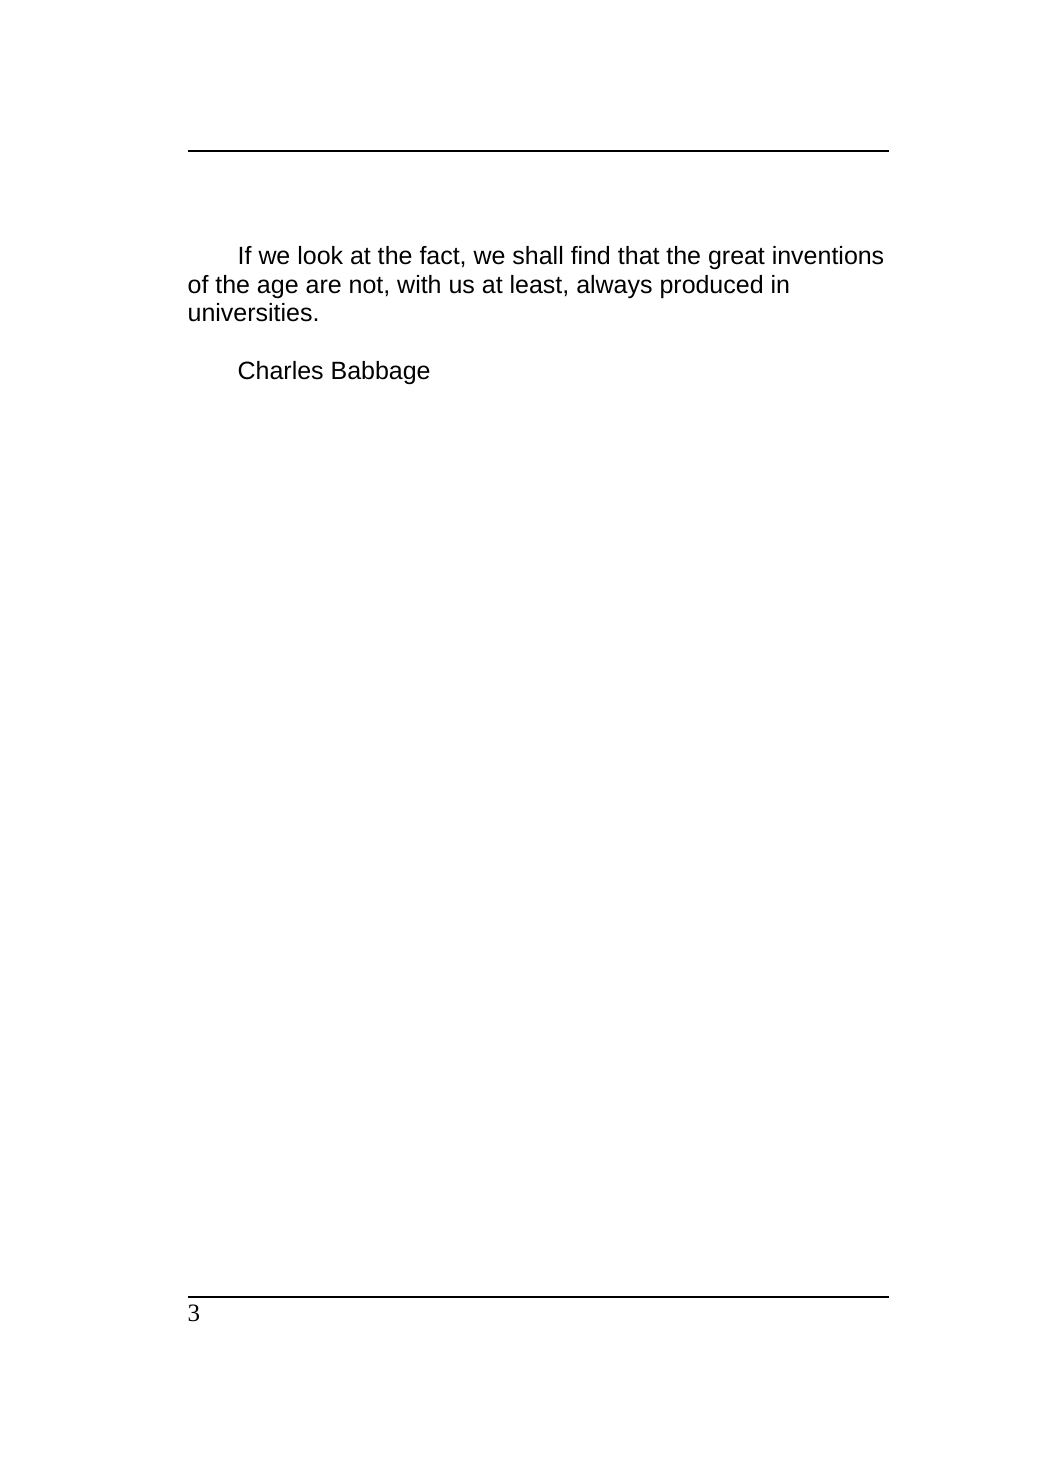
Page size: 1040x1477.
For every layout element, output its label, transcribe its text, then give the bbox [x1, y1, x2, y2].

text Charles Babbage [187, 356, 889, 384]
text If we look at the fact, we shall find that the great inventions of the age are not, with us at least, always produced in universities. [187, 241, 889, 327]
